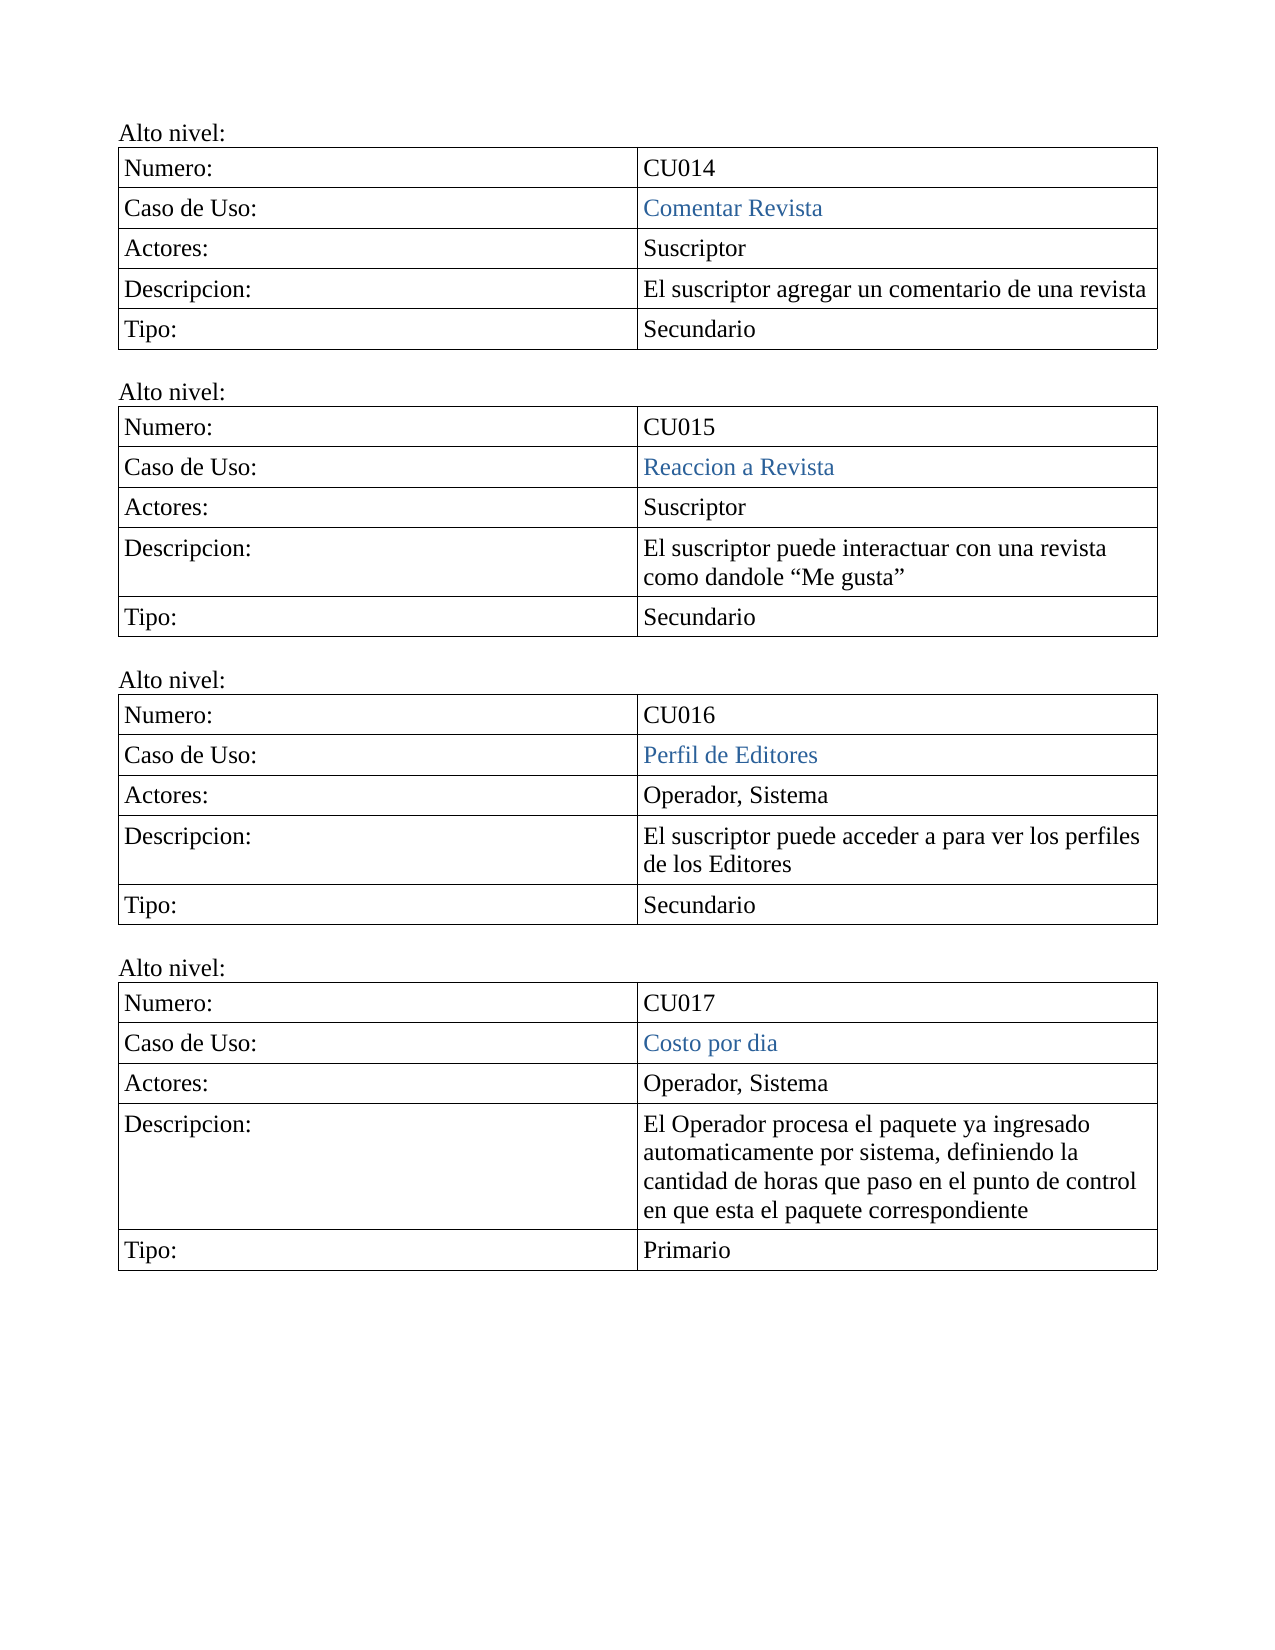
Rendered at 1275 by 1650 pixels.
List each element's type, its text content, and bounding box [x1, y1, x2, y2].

table_cell Secundario [638, 597, 1157, 636]
table_header Numero: [119, 148, 637, 187]
table_cell Actores: [119, 488, 637, 527]
table_cell Reaccion a Revista [638, 447, 1157, 487]
table_cell Secundario [638, 885, 1157, 924]
text Alto nivel: [118, 665, 1157, 694]
table_cell Descripcion: [119, 528, 637, 596]
text Alto nivel: [118, 377, 1157, 406]
table_cell Actores: [119, 229, 637, 268]
table_header CU016 [638, 695, 1157, 734]
table_cell Suscriptor [638, 229, 1157, 268]
table_header CU015 [638, 407, 1157, 446]
table_cell El suscriptor puede interactuar con una revista como dandole “Me gusta” [638, 528, 1157, 596]
table_cell Secundario [638, 309, 1157, 348]
table_header Numero: [119, 407, 637, 446]
table_cell Operador, Sistema [638, 776, 1157, 815]
table_cell Tipo: [119, 885, 637, 924]
table_cell Caso de Uso: [119, 447, 637, 487]
table_cell Caso de Uso: [119, 188, 637, 227]
table_cell El suscriptor puede acceder a para ver los perfiles de los Editores [638, 816, 1157, 884]
table_cell El suscriptor agregar un comentario de una revista [638, 269, 1157, 308]
text Alto nivel: [118, 953, 1157, 982]
table_cell Descripcion: [119, 269, 637, 308]
table_cell Tipo: [119, 1230, 637, 1270]
table_cell El Operador procesa el paquete ya ingresado automaticamente por sistema, definiendo la cantidad de horas que paso en el punto de control en que esta el paquete correspondiente [638, 1104, 1157, 1229]
table_cell Costo por dia [638, 1023, 1157, 1062]
table_cell Perfil de Editores [638, 735, 1157, 774]
text Alto nivel: [118, 118, 1157, 147]
table_cell Suscriptor [638, 488, 1157, 527]
table_cell Tipo: [119, 597, 637, 636]
table_header Numero: [119, 983, 637, 1022]
table_header Numero: [119, 695, 637, 734]
table_cell Operador, Sistema [638, 1064, 1157, 1103]
table_cell Caso de Uso: [119, 735, 637, 774]
table_cell Comentar Revista [638, 188, 1157, 227]
table_cell Caso de Uso: [119, 1023, 637, 1062]
table_cell Tipo: [119, 309, 637, 348]
table_cell Actores: [119, 776, 637, 815]
table_header CU017 [638, 983, 1157, 1022]
table_cell Descripcion: [119, 1104, 637, 1229]
table_cell Primario [638, 1230, 1157, 1270]
table_header CU014 [638, 148, 1157, 187]
table_cell Actores: [119, 1064, 637, 1103]
table_cell Descripcion: [119, 816, 637, 884]
